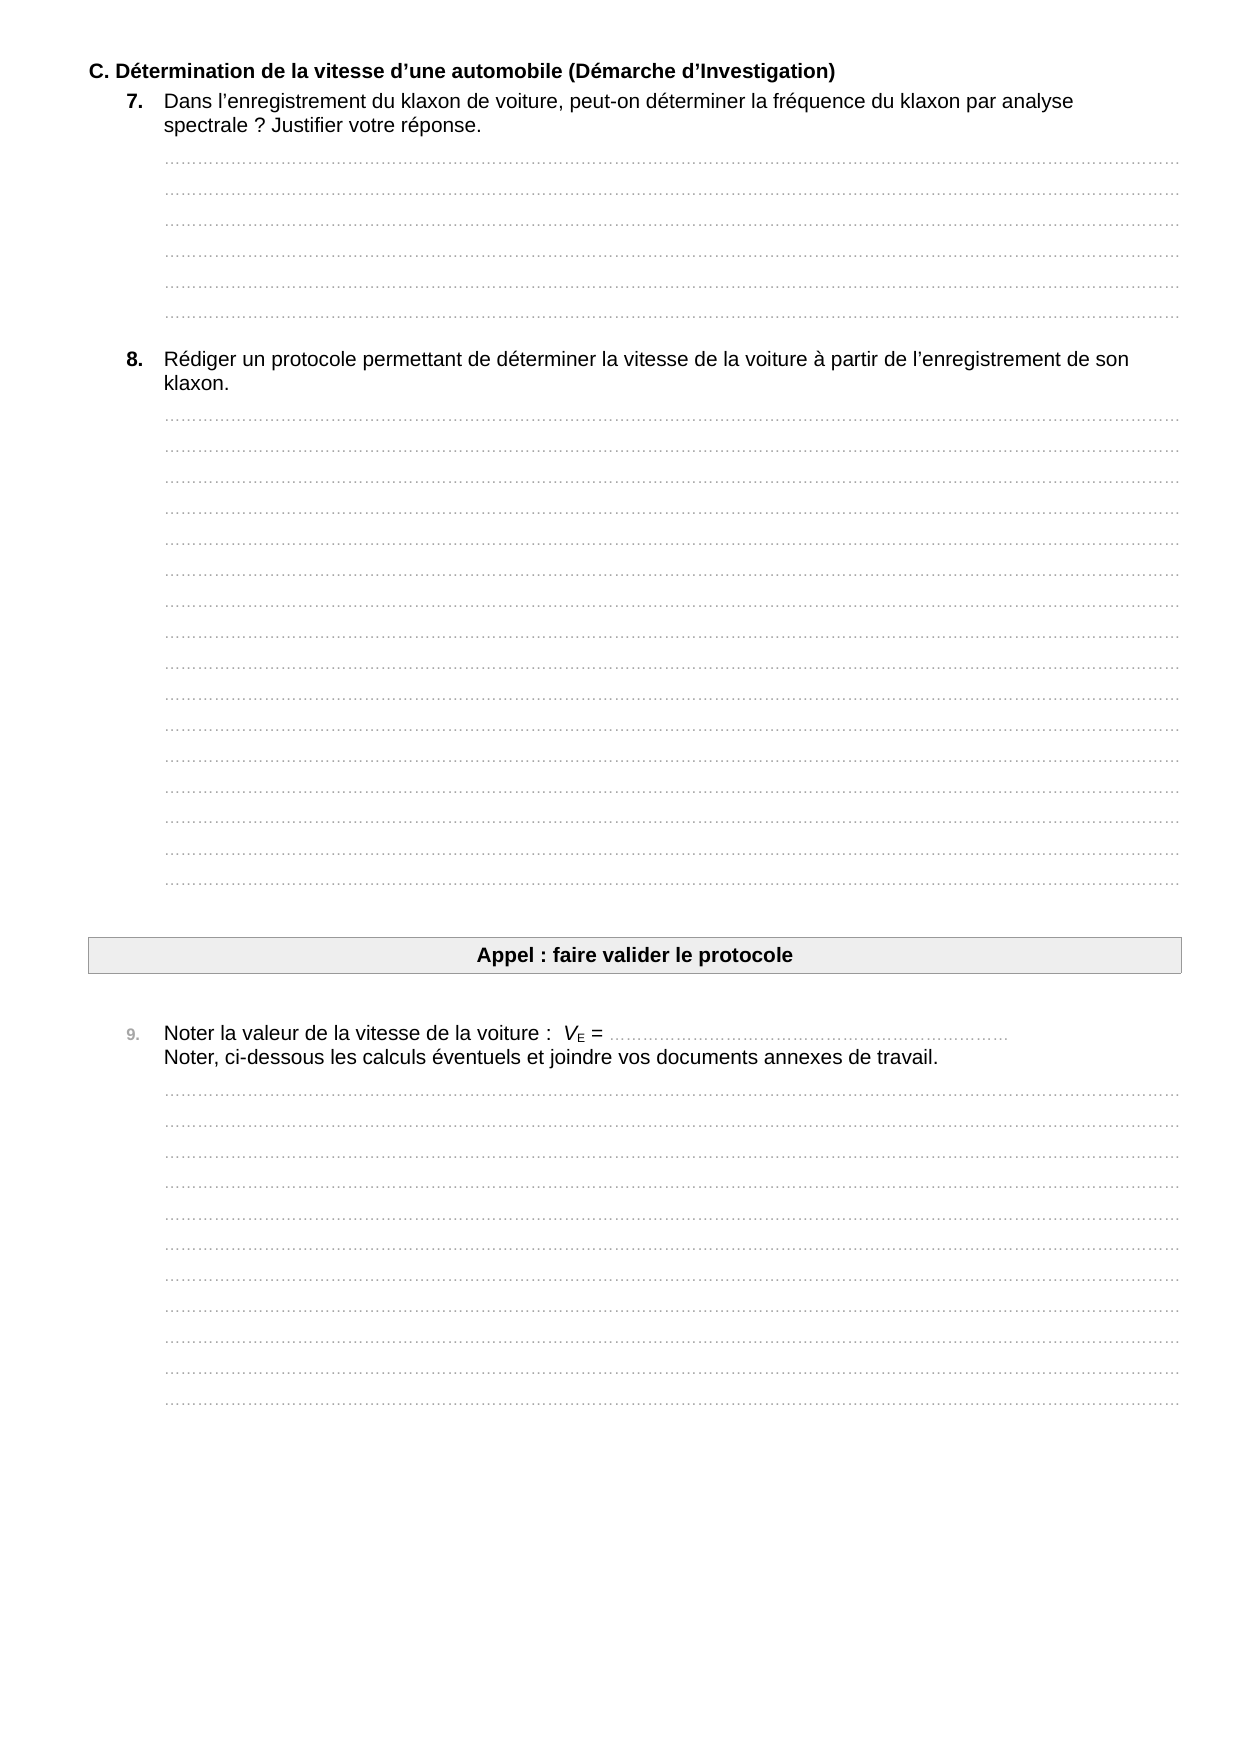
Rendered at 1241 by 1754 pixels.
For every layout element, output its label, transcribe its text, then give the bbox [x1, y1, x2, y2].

table_header Appel : faire valider le protocole [89, 938, 1181, 973]
list ………………………………………………………………………………………………………………………………………………………………… [126, 437, 1181, 456]
list ………………………………………………………………………………………………………………………………………………………………… [126, 499, 1181, 518]
list ………………………………………………………………………………………………………………………………………………………………… [126, 592, 1181, 611]
list ………………………………………………………………………………………………………………………………………………………………… [126, 1173, 1181, 1192]
list ………………………………………………………………………………………………………………………………………………………………… [126, 1204, 1181, 1223]
list ………………………………………………………………………………………………………………………………………………………………… [126, 272, 1181, 292]
list Noter, ci-dessous les calculs éventuels et joindre vos documents annexes de travail. [126, 1045, 1181, 1069]
list ………………………………………………………………………………………………………………………………………………………………… [126, 530, 1181, 549]
text C. Détermination de la vitesse d’une automobile (Démarche d’Investigation) [88, 59, 1181, 83]
list ………………………………………………………………………………………………………………………………………………………………… [126, 746, 1181, 766]
list Rédiger un protocole permettant de déterminer la vitesse de la voiture à partir de l’enregistrement de son klaxon. [126, 346, 1181, 394]
list ………………………………………………………………………………………………………………………………………………………………… [126, 1235, 1181, 1254]
list ………………………………………………………………………………………………………………………………………………………………… [126, 1390, 1181, 1409]
list ………………………………………………………………………………………………………………………………………………………………… [126, 1328, 1181, 1347]
list ………………………………………………………………………………………………………………………………………………………………… [126, 241, 1181, 261]
list Dans l’enregistrement du klaxon de voiture, peut-on déterminer la fréquence du klaxon par analyse spectrale ? Justifier votre réponse. [126, 89, 1181, 137]
list ………………………………………………………………………………………………………………………………………………………………… [126, 654, 1181, 673]
list ………………………………………………………………………………………………………………………………………………………………… [126, 1297, 1181, 1316]
list ………………………………………………………………………………………………………………………………………………………………… [126, 1266, 1181, 1285]
list ………………………………………………………………………………………………………………………………………………………………… [126, 468, 1181, 487]
list ………………………………………………………………………………………………………………………………………………………………… [126, 1142, 1181, 1162]
list ………………………………………………………………………………………………………………………………………………………………… [126, 1081, 1181, 1100]
list ………………………………………………………………………………………………………………………………………………………………… [126, 716, 1181, 735]
list ………………………………………………………………………………………………………………………………………………………………… [126, 561, 1181, 580]
list ………………………………………………………………………………………………………………………………………………………………… [126, 211, 1181, 230]
list ………………………………………………………………………………………………………………………………………………………………… [126, 1359, 1181, 1378]
list ………………………………………………………………………………………………………………………………………………………………… [126, 406, 1181, 425]
list ………………………………………………………………………………………………………………………………………………………………… [126, 777, 1181, 797]
list Noter la valeur de la vitesse de la voiture : VE = ……………………………………………………………… [126, 1021, 1181, 1045]
list ………………………………………………………………………………………………………………………………………………………………… [126, 1111, 1181, 1131]
list ………………………………………………………………………………………………………………………………………………………………… [126, 839, 1181, 858]
list ………………………………………………………………………………………………………………………………………………………………… [126, 179, 1181, 199]
list ………………………………………………………………………………………………………………………………………………………………… [126, 870, 1181, 889]
list ………………………………………………………………………………………………………………………………………………………………… [126, 303, 1181, 322]
list ………………………………………………………………………………………………………………………………………………………………… [126, 149, 1181, 168]
list ………………………………………………………………………………………………………………………………………………………………… [126, 623, 1181, 642]
list ………………………………………………………………………………………………………………………………………………………………… [126, 808, 1181, 827]
list ………………………………………………………………………………………………………………………………………………………………… [126, 684, 1181, 704]
